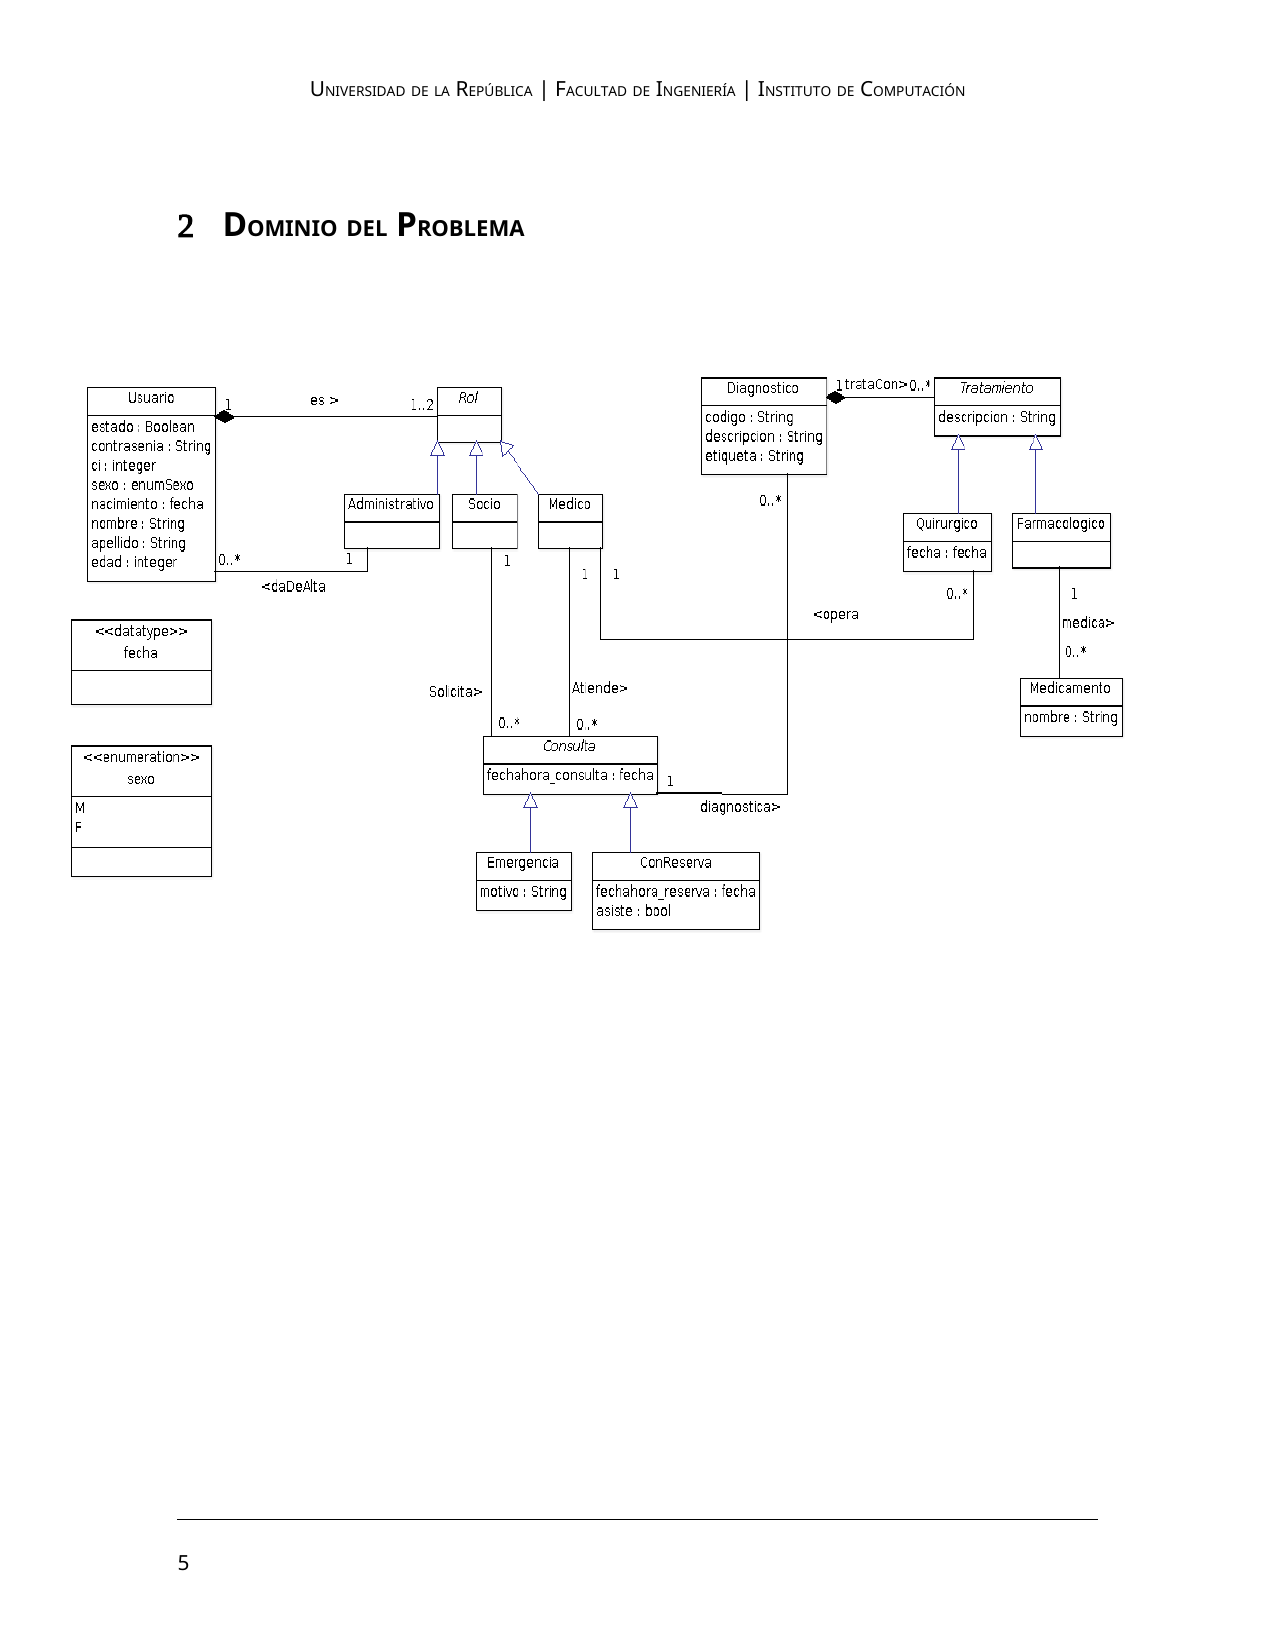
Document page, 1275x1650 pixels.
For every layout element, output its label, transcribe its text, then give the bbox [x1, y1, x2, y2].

subtitle Dominio del Problema [177, 201, 1098, 247]
picture [1, 252, 1274, 1052]
